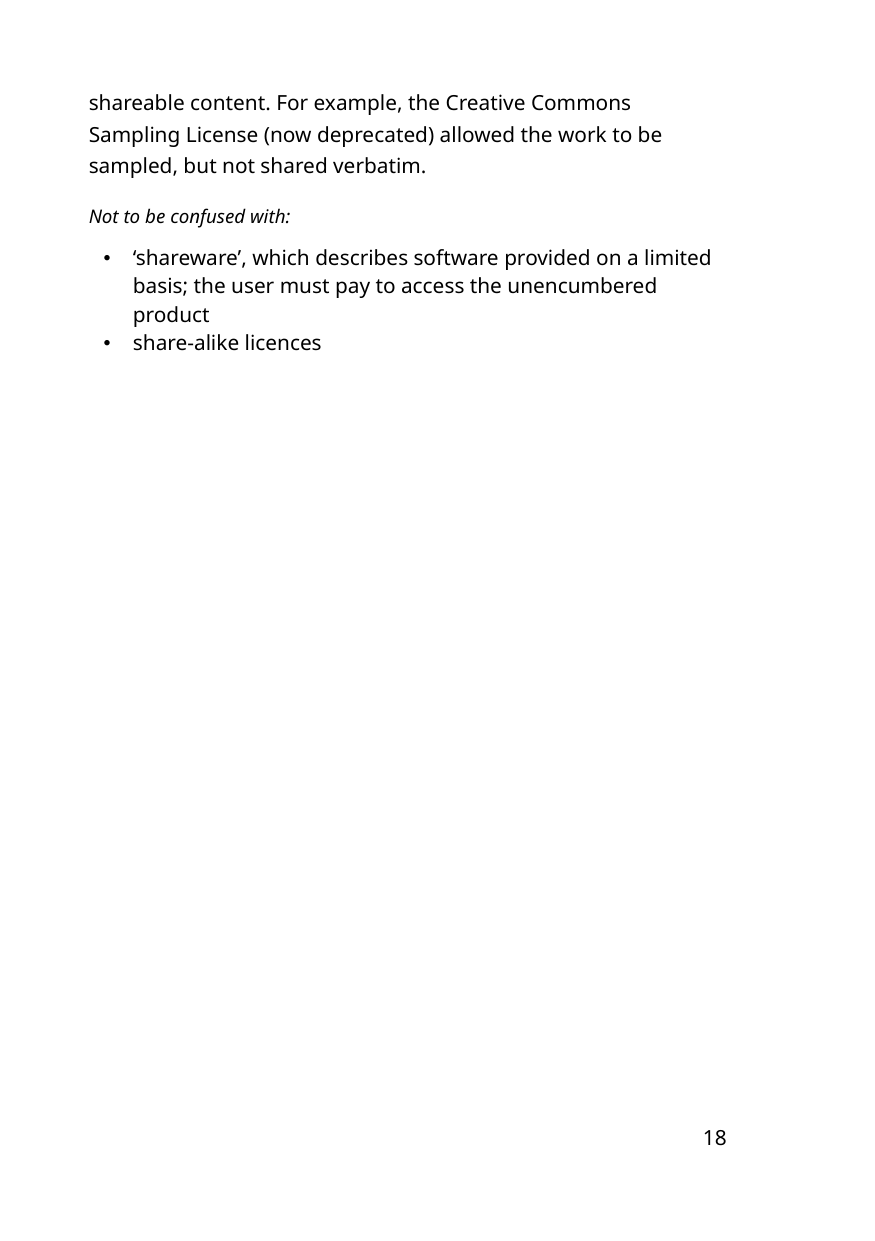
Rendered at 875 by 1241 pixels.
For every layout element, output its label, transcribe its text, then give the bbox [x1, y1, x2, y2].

text shareable content. For example, the Creative Commons Sampling License (now deprecated) allowed the work to be sampled, but not shared verbatim. [88, 88, 726, 179]
list share-alike licences [103, 328, 726, 357]
list ‘shareware’, which describes software provided on a limited basis; the user must pay to access the unencumbered product [103, 243, 726, 328]
subtitle Not to be confused with: [88, 203, 726, 228]
